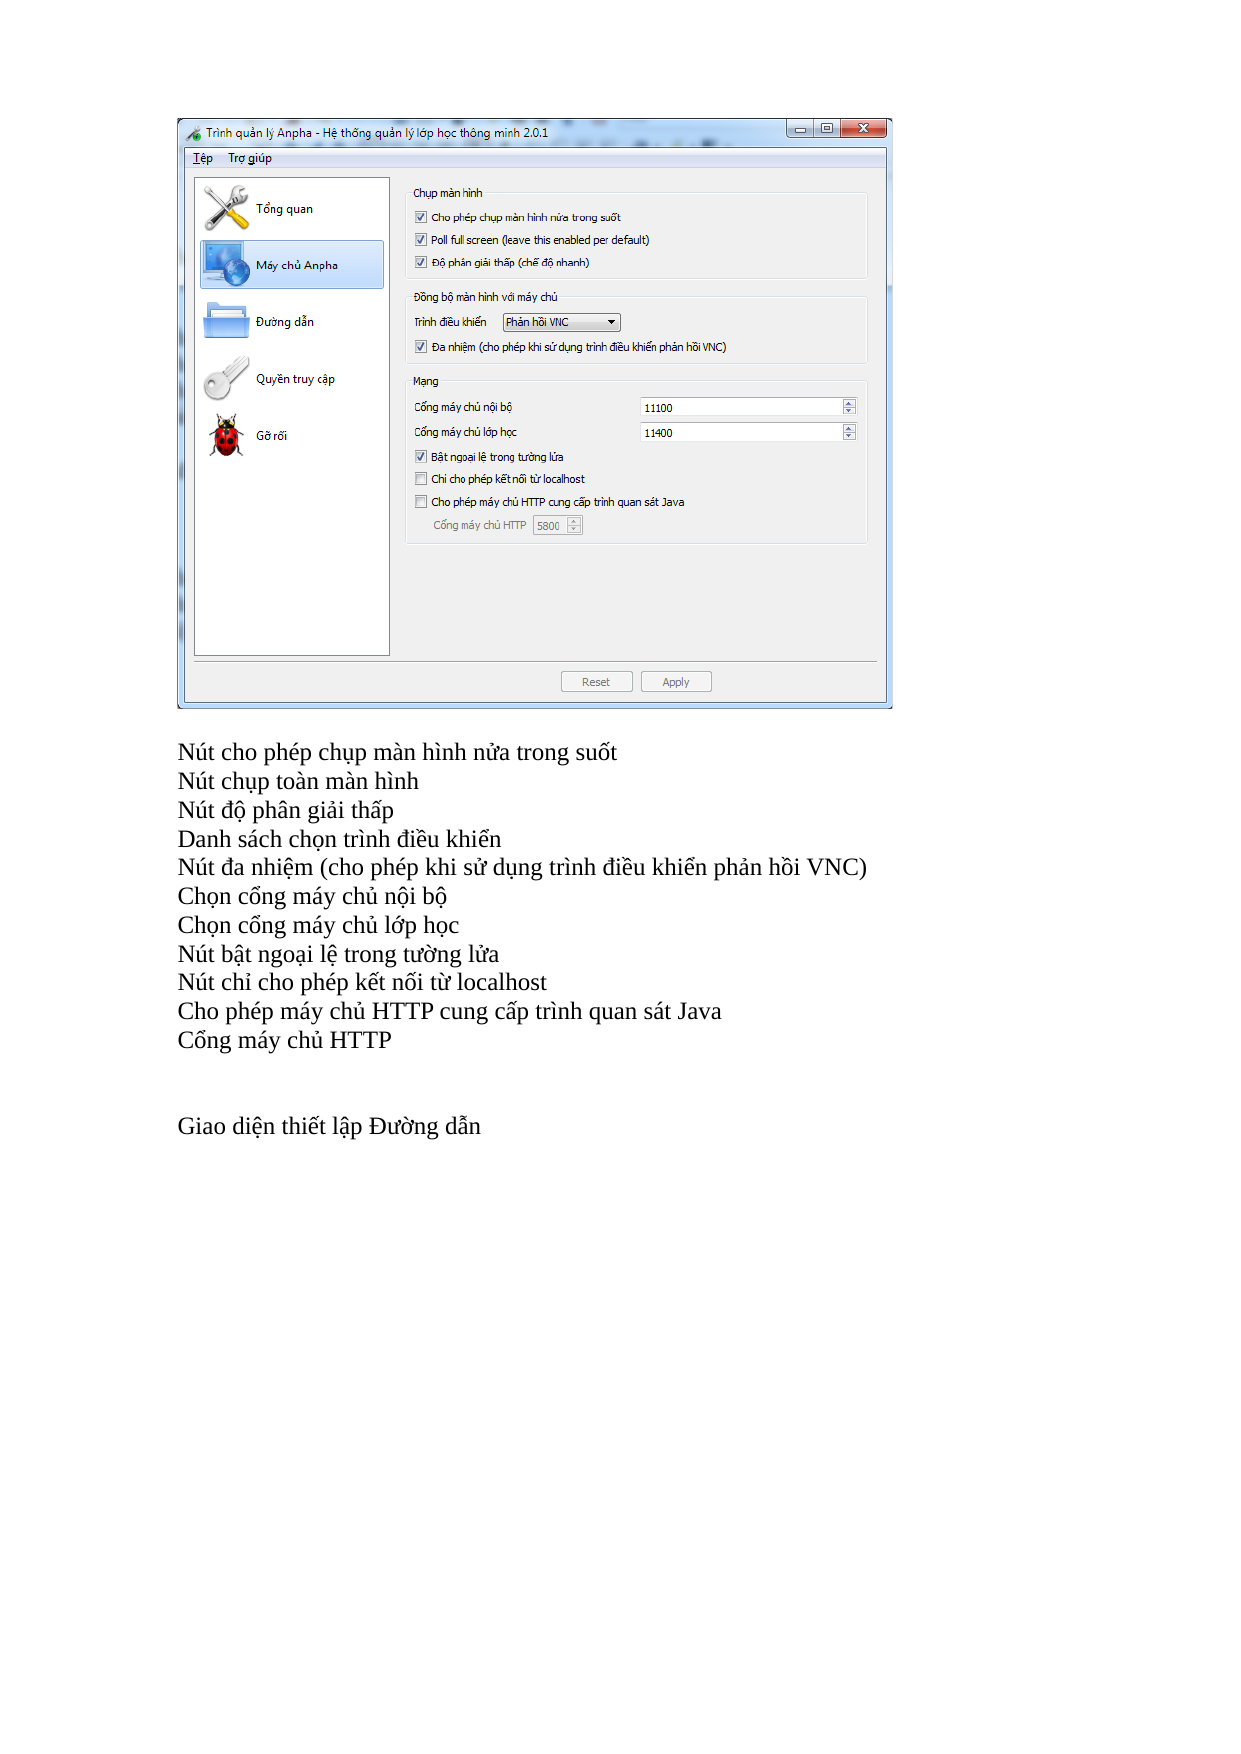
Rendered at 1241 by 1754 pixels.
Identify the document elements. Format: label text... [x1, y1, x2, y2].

text Nút chỉ cho phép kết nối từ localhost [177, 967, 1122, 996]
text Nút cho phép chụp màn hình nửa trong suốt [177, 737, 1122, 766]
text Giao diện thiết lập Đường dẫn [177, 1111, 1122, 1140]
text Nút độ phân giải thấp [177, 795, 1122, 824]
text Cổng máy chủ HTTP [177, 1025, 1122, 1054]
picture [177, 118, 893, 709]
text Nút chụp toàn màn hình [177, 766, 1122, 795]
text Cho phép máy chủ HTTP cung cấp trình quan sát Java [177, 996, 1122, 1025]
text Nút đa nhiệm (cho phép khi sử dụng trình điều khiển phản hồi VNC) [177, 852, 1122, 881]
text Nút bật ngoại lệ trong tường lửa [177, 939, 1122, 967]
text Danh sách chọn trình điều khiển [177, 824, 1122, 852]
text Chọn cổng máy chủ nội bộ [177, 881, 1122, 910]
text Chọn cổng máy chủ lớp học [177, 910, 1122, 939]
